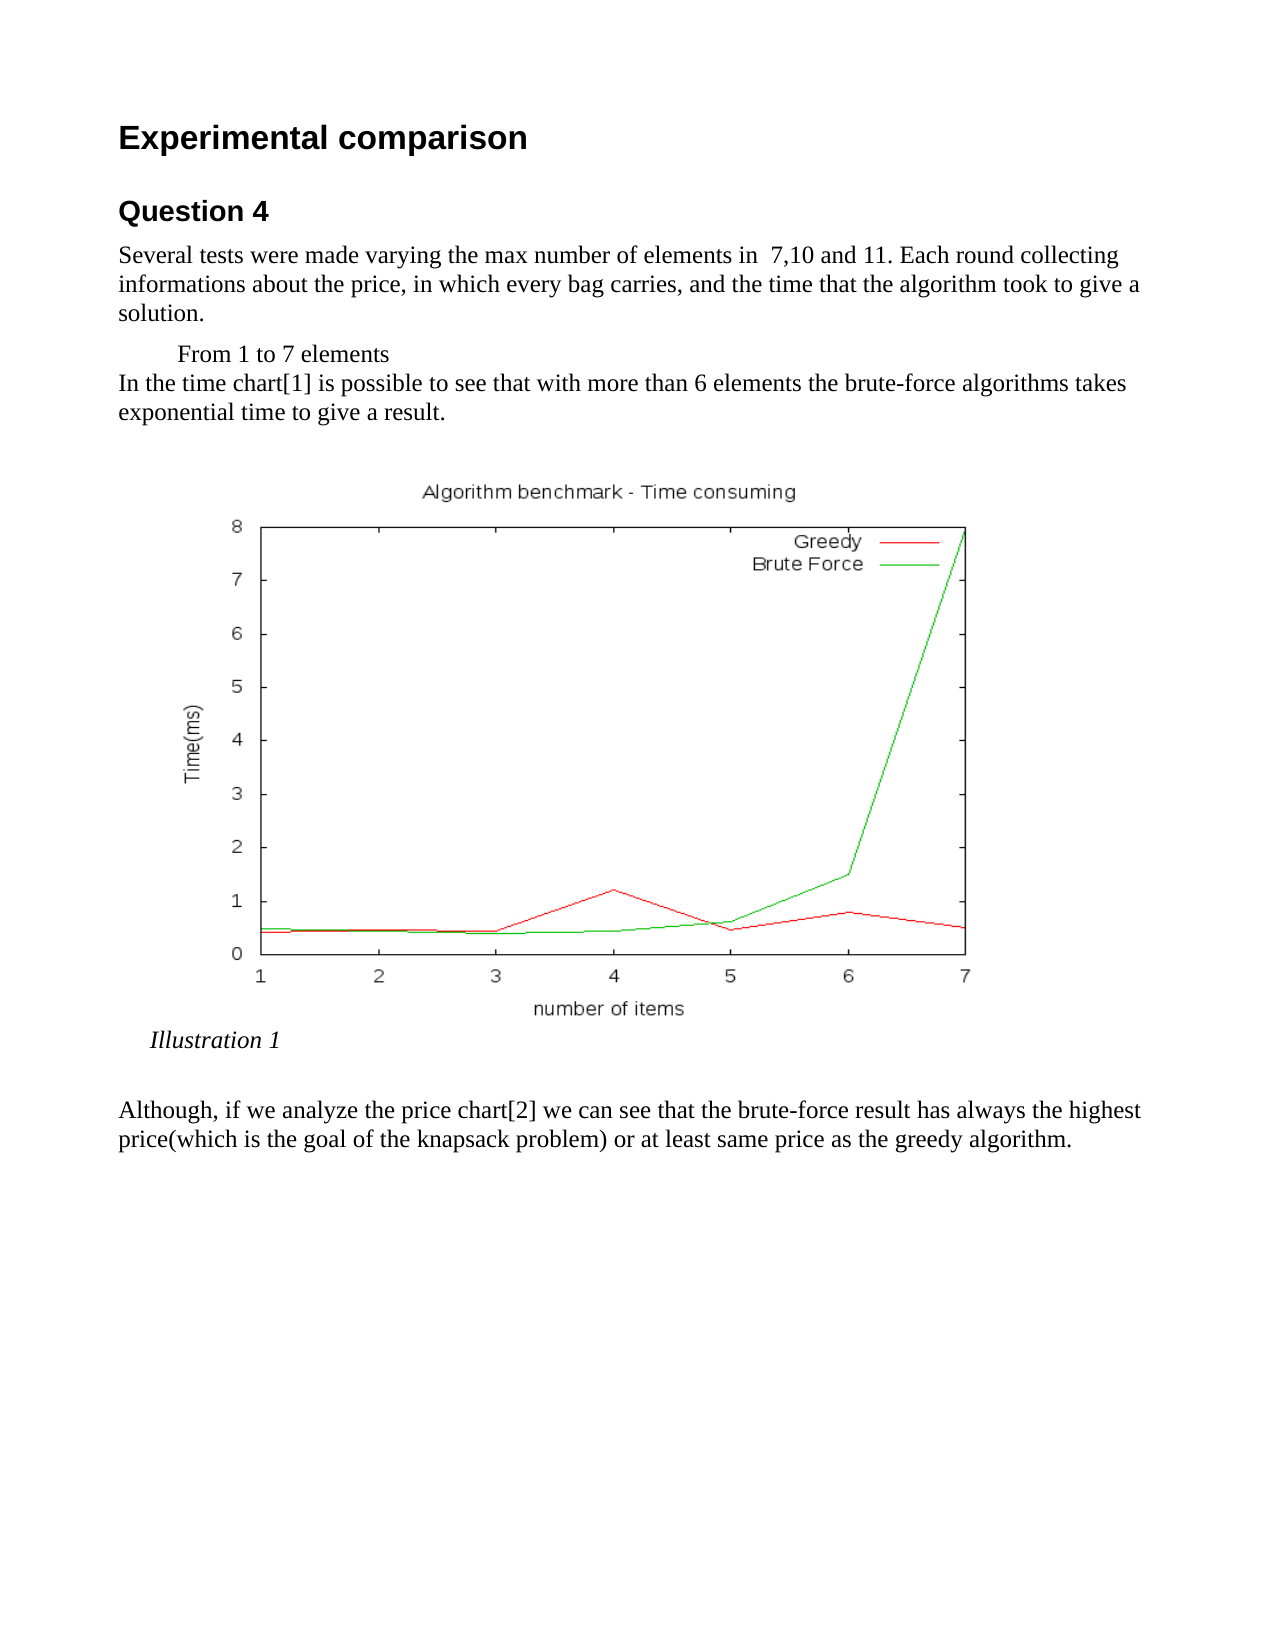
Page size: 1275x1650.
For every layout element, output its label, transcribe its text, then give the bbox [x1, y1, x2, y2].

subtitle Question 4 [118, 194, 1157, 228]
picture [149, 461, 998, 1026]
text Several tests were made varying the max number of elements in 7,10 and 11. Each round collecting informations about the price, in which every bag carries, and the time that the algorithm took to give a solution. [118, 240, 1157, 327]
text Illustration 1 [149, 1026, 997, 1054]
subtitle Experimental comparison [118, 118, 1157, 157]
text In the time chart[1] is possible to see that with more than 6 elements the brute-force algorithms takes exponential time to give a result. [118, 368, 1157, 425]
text From 1 to 7 elements [177, 339, 1157, 368]
text Although, if we analyze the price chart[2] we can see that the brute-force result has always the highest price(which is the goal of the knapsack problem) or at least same price as the greedy algorithm. [118, 1096, 1157, 1153]
